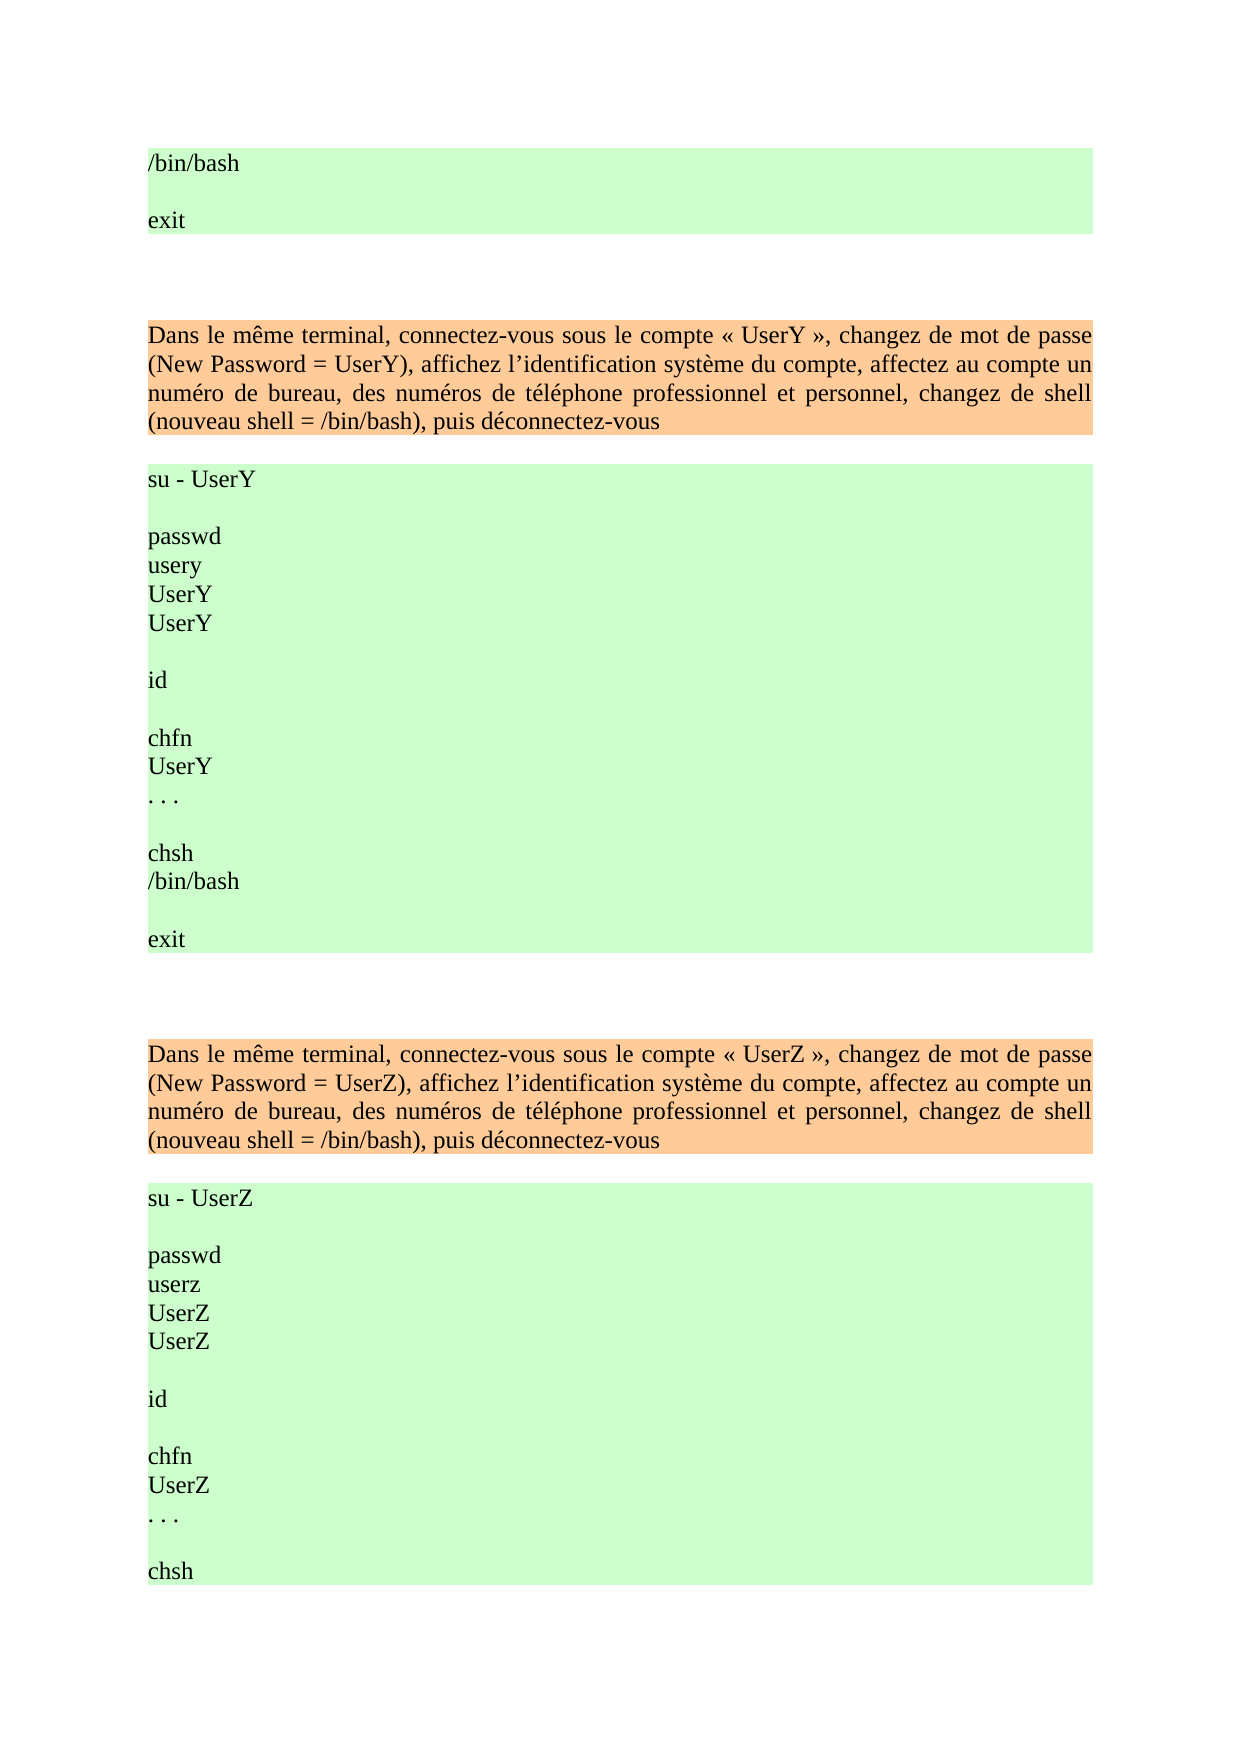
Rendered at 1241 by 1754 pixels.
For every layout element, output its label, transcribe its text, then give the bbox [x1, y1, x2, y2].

text chfn [148, 723, 1093, 751]
text Dans le même terminal, connectez-vous sous le compte « UserY », changez de mot de passe (New Password = UserY), affichez l’identification système du compte, affectez au compte un numéro de bureau, des numéros de téléphone professionnel et personnel, changez de shell (nouveau shell = /bin/bash), puis déconnectez-vous [148, 320, 1093, 435]
text UserY [148, 608, 1093, 636]
text id [148, 665, 1093, 694]
text su - UserZ [148, 1183, 1093, 1211]
text passwd [148, 521, 1093, 550]
text id [148, 1384, 1093, 1413]
text UserZ [148, 1298, 1093, 1326]
text UserY [148, 751, 1093, 780]
text exit [148, 924, 1093, 953]
text userz [148, 1269, 1093, 1298]
text . . . [148, 780, 1093, 809]
text usery [148, 550, 1093, 579]
text chsh [148, 1556, 1093, 1585]
text su - UserY [148, 464, 1093, 493]
text UserZ [148, 1326, 1093, 1355]
text chsh [148, 838, 1093, 866]
text chfn [148, 1441, 1093, 1470]
text exit [148, 205, 1093, 234]
text UserY [148, 579, 1093, 608]
text . . . [148, 1499, 1093, 1528]
text /bin/bash [148, 148, 1093, 176]
text passwd [148, 1240, 1093, 1269]
text UserZ [148, 1470, 1093, 1499]
text Dans le même terminal, connectez-vous sous le compte « UserZ », changez de mot de passe (New Password = UserZ), affichez l’identification système du compte, affectez au compte un numéro de bureau, des numéros de téléphone professionnel et personnel, changez de shell (nouveau shell = /bin/bash), puis déconnectez-vous [148, 1039, 1093, 1154]
text /bin/bash [148, 866, 1093, 895]
